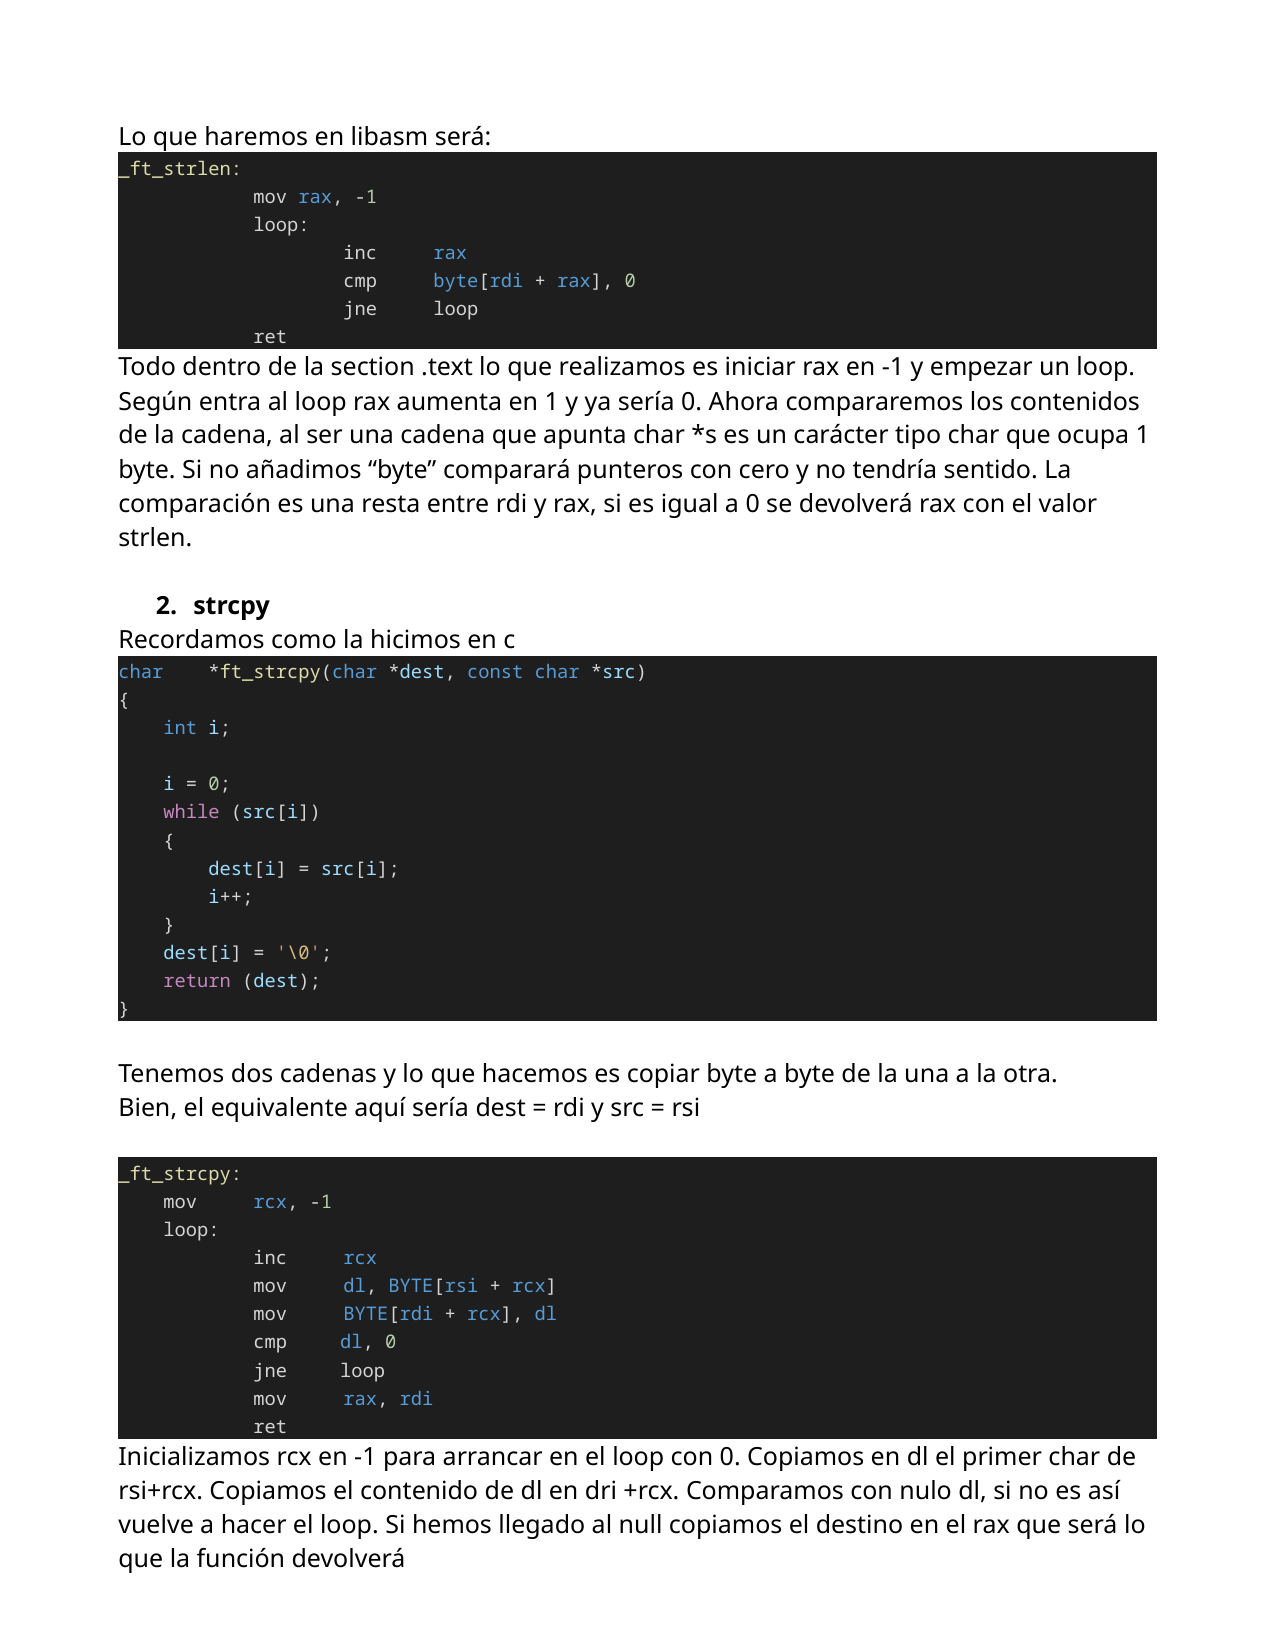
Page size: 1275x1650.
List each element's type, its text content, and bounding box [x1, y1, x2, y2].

text while (src[i]) [118, 796, 1157, 824]
text loop: [118, 1214, 1157, 1242]
text { [118, 684, 1157, 712]
text { [118, 824, 1157, 852]
list strcpy [156, 587, 1157, 622]
text } [118, 909, 1157, 937]
text Todo dentro de la section .text lo que realizamos es iniciar rax en -1 y empezar un loop. Según entra al loop rax aumenta en 1 y ya sería 0. Ahora compararemos los contenidos de la cadena, al ser una cadena que apunta char *s es un carácter tipo char que ocupa 1 byte. Si no añadimos “byte” comparará punteros con cero y no tendría sentido. La comparación es una resta entre rdi y rax, si es igual a 0 se devolverá rax con el valor strlen. [118, 349, 1157, 553]
text ret [118, 1411, 1157, 1439]
text jne loop [118, 293, 1157, 321]
text _ft_strlen: [118, 152, 1157, 180]
text mov BYTE[rdi + rcx], dl [118, 1298, 1157, 1326]
text mov rax, -1 [118, 180, 1157, 208]
text dest[i] = src[i]; [118, 852, 1157, 881]
text mov rax, rdi [118, 1382, 1157, 1411]
text } [118, 993, 1157, 1021]
text loop: [118, 208, 1157, 237]
text i++; [118, 881, 1157, 909]
text _ft_strcpy: [118, 1157, 1157, 1186]
text Inicializamos rcx en -1 para arrancar en el loop con 0. Copiamos en dl el primer char de rsi+rcx. Copiamos el contenido de dl en dri +rcx. Comparamos con nulo dl, si no es así vuelve a hacer el loop. Si hemos llegado al null copiamos el destino en el rax que será lo que la función devolverá [118, 1439, 1157, 1575]
text cmp byte[rdi + rax], 0 [118, 265, 1157, 293]
text return (dest); [118, 965, 1157, 993]
text Lo que haremos en libasm será: [118, 118, 1157, 152]
text dest[i] = '\0'; [118, 937, 1157, 965]
text char *ft_strcpy(char *dest, const char *src) [118, 656, 1157, 684]
text inc rcx [118, 1242, 1157, 1270]
text Tenemos dos cadenas y lo que hacemos es copiar byte a byte de la una a la otra. [118, 1055, 1157, 1089]
text jne loop [118, 1354, 1157, 1382]
text i = 0; [118, 768, 1157, 796]
text Bien, el equivalente aquí sería dest = rdi y src = rsi [118, 1089, 1157, 1123]
text mov dl, BYTE[rsi + rcx] [118, 1270, 1157, 1298]
text int i; [118, 712, 1157, 740]
text Recordamos como la hicimos en c [118, 622, 1157, 656]
text ret [118, 321, 1157, 349]
text mov rcx, -1 [118, 1186, 1157, 1214]
text cmp dl, 0 [118, 1326, 1157, 1354]
text inc rax [118, 237, 1157, 265]
